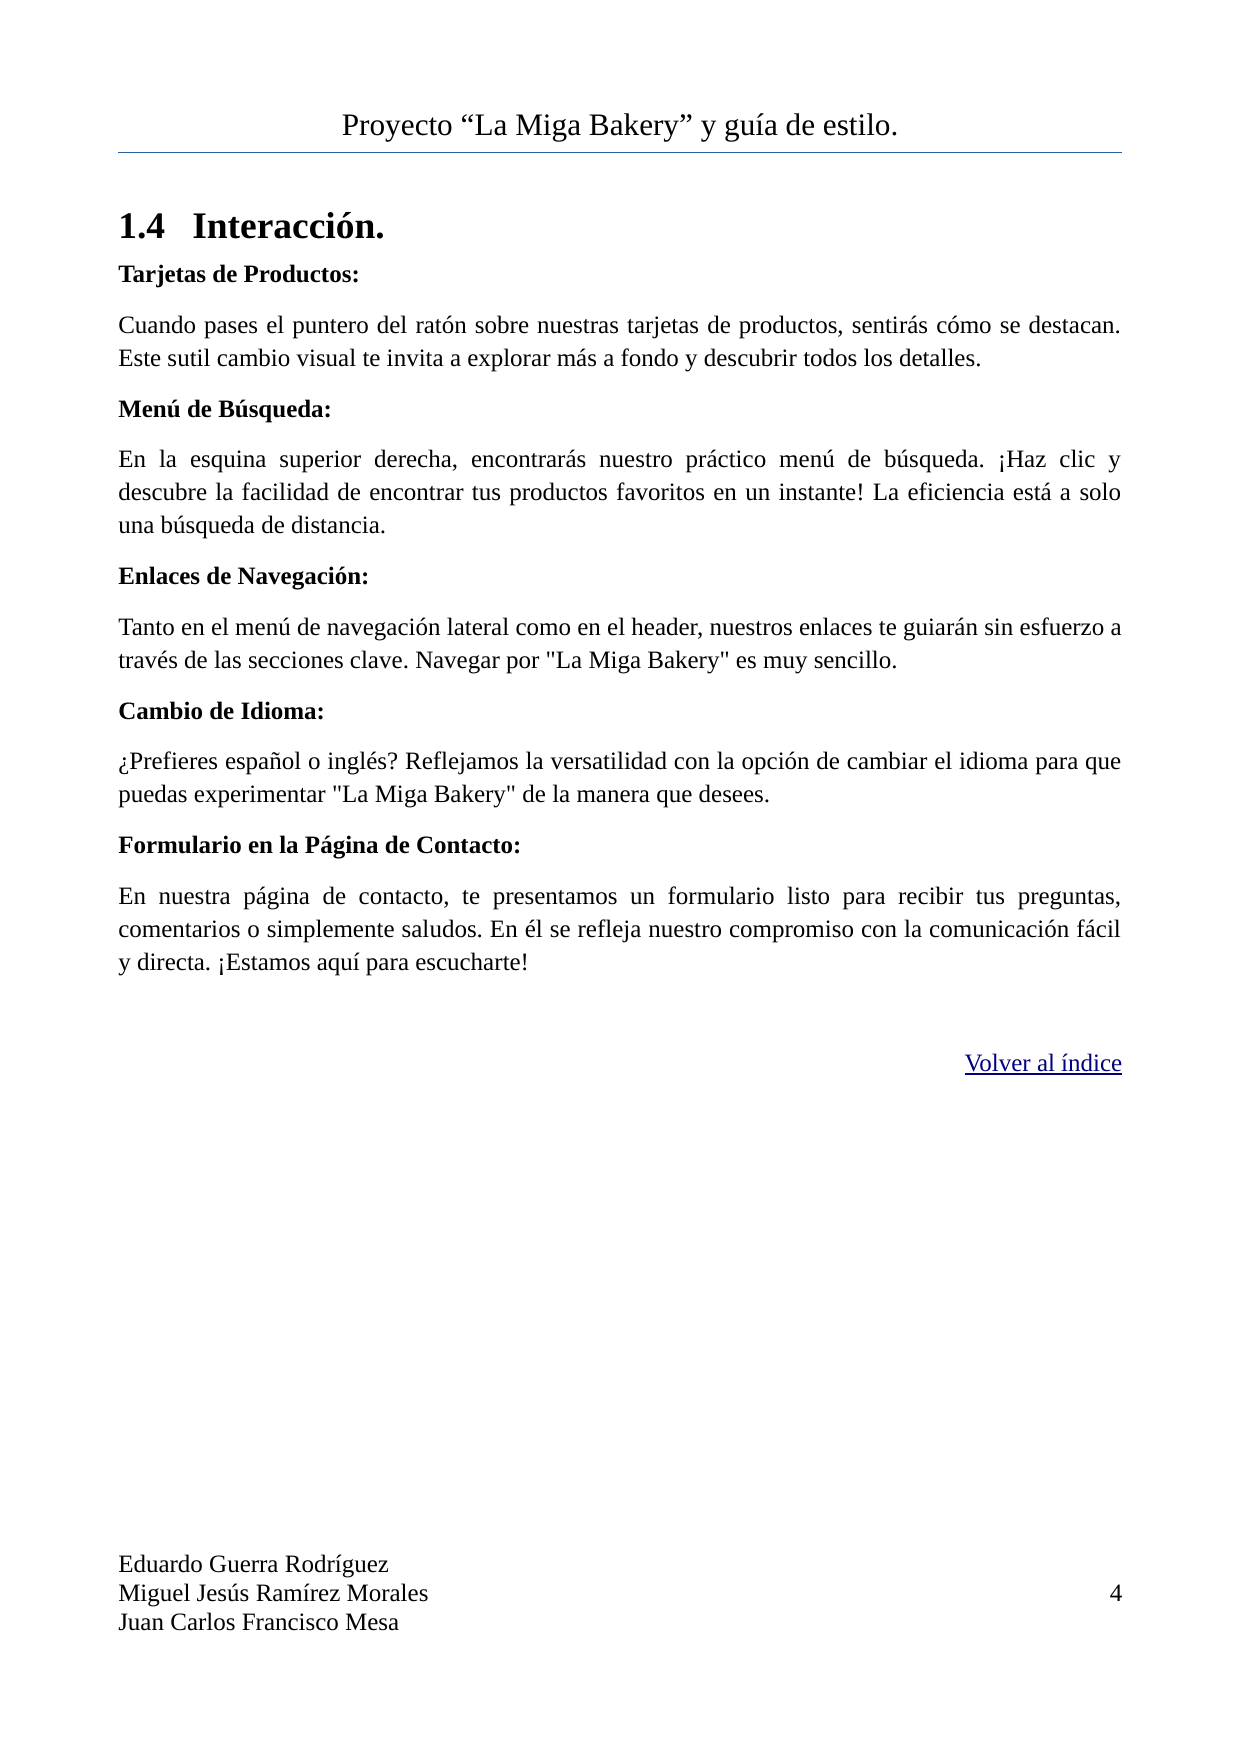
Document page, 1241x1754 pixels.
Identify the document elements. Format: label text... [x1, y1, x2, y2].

text En la esquina superior derecha, encontrarás nuestro práctico menú de búsqueda. ¡Haz clic y descubre la facilidad de encontrar tus productos favoritos en un instante! La eficiencia está a solo una búsqueda de distancia. [118, 444, 1122, 539]
text ¿Prefieres español o inglés? Reflejamos la versatilidad con la opción de cambiar el idioma para que puedas experimentar "La Miga Bakery" de la manera que desees. [118, 746, 1122, 808]
text Cuando pases el puntero del ratón sobre nuestras tarjetas de productos, sentirás cómo se destacan. Este sutil cambio visual te invita a explorar más a fondo y descubrir todos los detalles. [118, 310, 1122, 372]
subtitle 1.4 Interacción. [118, 204, 1122, 247]
text Volver al índice [118, 1048, 1122, 1077]
text Cambio de Idioma: [118, 696, 1122, 724]
text En nuestra página de contacto, te presentamos un formulario listo para recibir tus preguntas, comentarios o simplemente saludos. En él se refleja nuestro compromiso con la comunicación fácil y directa. ¡Estamos aquí para escucharte! [118, 881, 1122, 976]
text Tanto en el menú de navegación lateral como en el header, nuestros enlaces te guiarán sin esfuerzo a través de las secciones clave. Navegar por "La Miga Bakery" es muy sencillo. [118, 612, 1122, 674]
text Menú de Búsqueda: [118, 394, 1122, 422]
text Enlaces de Navegación: [118, 561, 1122, 590]
text Tarjetas de Productos: [118, 259, 1122, 288]
text Formulario en la Página de Contacto: [118, 830, 1122, 859]
